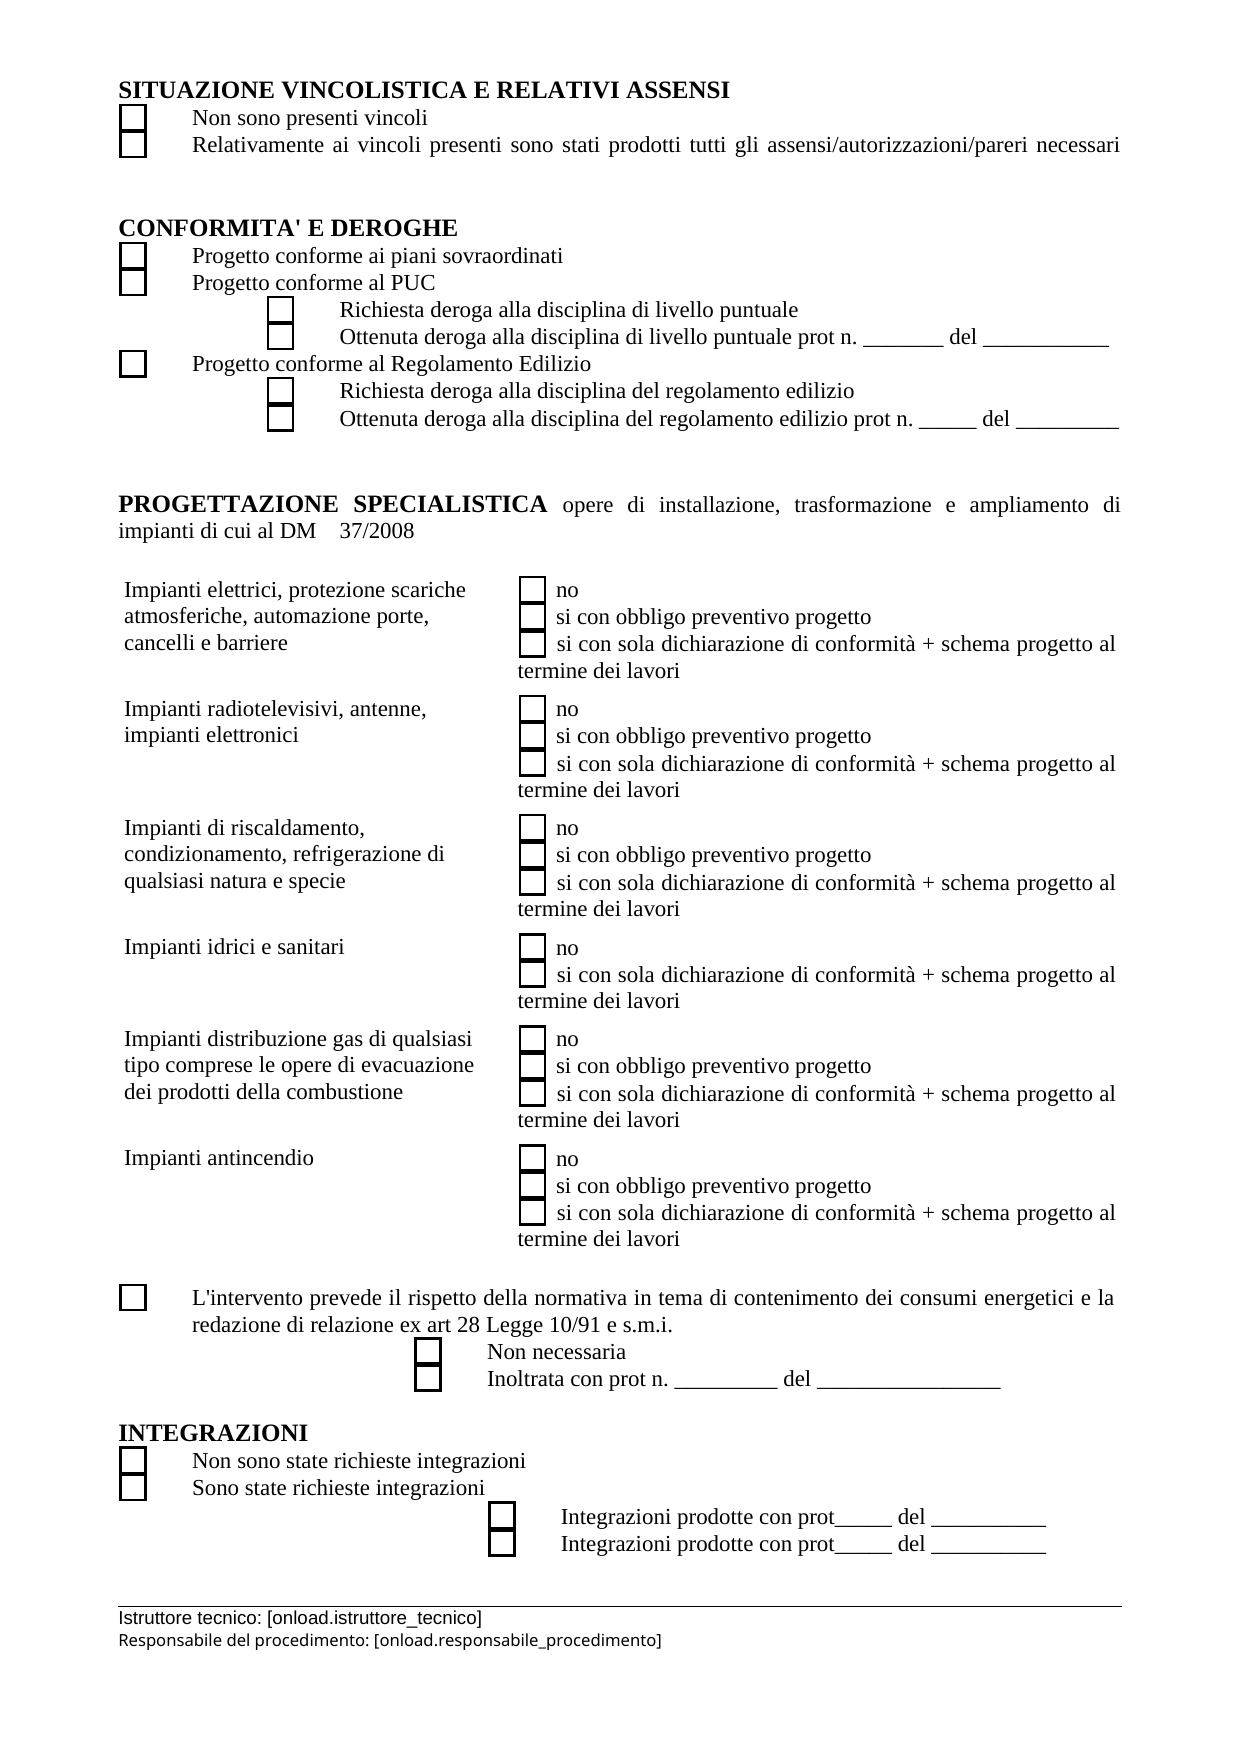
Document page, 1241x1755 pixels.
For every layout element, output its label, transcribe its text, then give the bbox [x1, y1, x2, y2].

text Progetto conforme al Regolamento Edilizio [151, 350, 1122, 377]
table_cell no si con obbligo preventivo progetto si con sola dichiarazione di conformità + schema progetto al termine dei lavori [512, 1020, 1123, 1138]
table_cell no si con sola dichiarazione di conformità + schema progetto al termine dei lavori [512, 928, 1123, 1019]
text [118, 323, 266, 350]
table_cell no si con obbligo preventivo progetto si con sola dichiarazione di conformità + schema progetto al termine dei lavori [512, 1139, 1123, 1258]
text [118, 404, 266, 431]
text Richiesta deroga alla disciplina di livello puntuale [298, 296, 1122, 323]
text [118, 1337, 413, 1364]
text Integrazioni prodotte con prot_____ del __________ [516, 1501, 1122, 1529]
table_cell Impianti antincendio [118, 1139, 512, 1258]
table_header Impianti elettrici, protezione scariche atmosferiche, automazione porte, cancelli e barriere [118, 570, 512, 689]
text [118, 296, 266, 323]
text Richiesta deroga alla disciplina del regolamento edilizio [298, 377, 1122, 404]
text CONFORMITA' E DEROGHE [118, 213, 1122, 242]
text [118, 1501, 488, 1529]
text Non sono state richieste integrazioni [151, 1447, 1122, 1474]
text PROGETTAZIONE SPECIALISTICA opere di installazione, trasformazione e ampliamento di impianti di cui al DM 37/2008 [118, 489, 1122, 544]
text Sono state richieste integrazioni [151, 1474, 1122, 1501]
text [118, 377, 266, 404]
table_cell no si con obbligo preventivo progetto si con sola dichiarazione di conformità + schema progetto al termine dei lavori [512, 689, 1123, 808]
text L'intervento prevede il rispetto della normativa in tema di contenimento dei consumi energetici e la redazione di relazione ex art 28 Legge 10/91 e s.m.i. [118, 1284, 1122, 1337]
text Non necessaria [446, 1337, 1122, 1364]
text INTEGRAZIONI [118, 1418, 1122, 1447]
text Inoltrata con prot n. _________ del ________________ [446, 1364, 1122, 1392]
text [118, 1529, 488, 1557]
text Relativamente ai vincoli presenti sono stati prodotti tutti gli assensi/autorizzazioni/pareri necessari [118, 131, 1122, 184]
text Ottenuta deroga alla disciplina del regolamento edilizio prot n. _____ del _________ [298, 404, 1122, 431]
text Integrazioni prodotte con prot_____ del __________ [516, 1529, 1122, 1557]
text Non sono presenti vincoli [151, 104, 1122, 131]
table_cell Impianti idrici e sanitari [118, 928, 512, 1019]
table_header no si con obbligo preventivo progetto si con sola dichiarazione di conformità + schema progetto al termine dei lavori [512, 570, 1123, 689]
text Progetto conforme al PUC [151, 269, 1122, 296]
table_cell Impianti distribuzione gas di qualsiasi tipo comprese le opere di evacuazione dei prodotti della combustione [118, 1020, 512, 1138]
text SITUAZIONE VINCOLISTICA E RELATIVI ASSENSI [118, 75, 1122, 104]
table_cell Impianti di riscaldamento, condizionamento, refrigerazione di qualsiasi natura e specie [118, 809, 512, 927]
text [118, 1364, 413, 1392]
text Ottenuta deroga alla disciplina di livello puntuale prot n. _______ del ___________ [298, 323, 1122, 350]
table_cell Impianti radiotelevisivi, antenne, impianti elettronici [118, 689, 512, 808]
text Progetto conforme ai piani sovraordinati [151, 242, 1122, 269]
table_cell no si con obbligo preventivo progetto si con sola dichiarazione di conformità + schema progetto al termine dei lavori [512, 809, 1123, 927]
